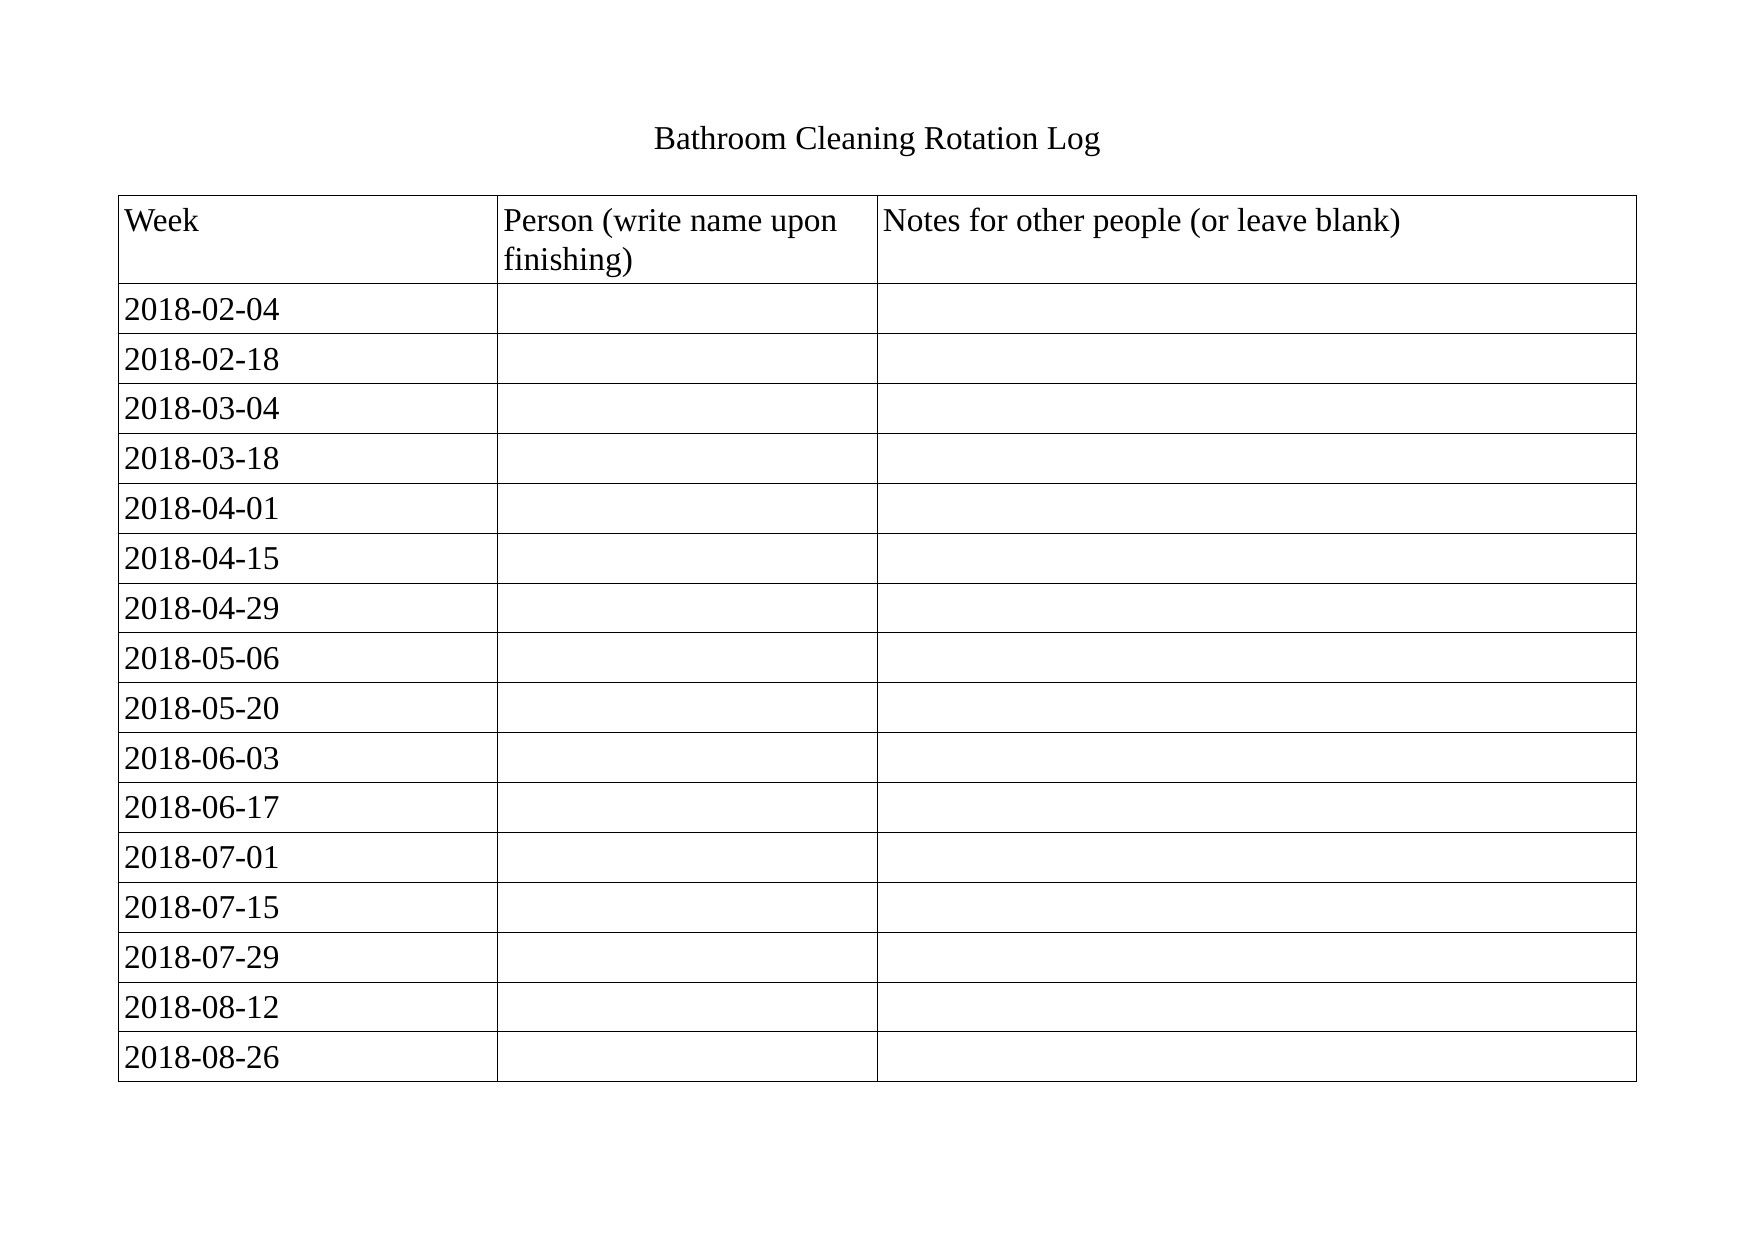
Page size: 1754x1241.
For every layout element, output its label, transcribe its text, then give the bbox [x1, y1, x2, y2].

table_cell [498, 284, 877, 333]
table_cell 2018-02-18 [119, 334, 497, 383]
table_cell [498, 384, 877, 433]
table_cell [878, 334, 1636, 383]
table_cell 2018-06-03 [119, 733, 497, 782]
table_cell 2018-02-04 [119, 284, 497, 333]
table_cell [498, 983, 877, 1031]
table_cell 2018-08-26 [119, 1032, 497, 1081]
table_cell [498, 534, 877, 582]
table_header Person (write name upon finishing) [498, 196, 877, 283]
table_cell 2018-05-20 [119, 683, 497, 732]
table_cell 2018-03-04 [119, 384, 497, 433]
table_cell [498, 883, 877, 932]
table_cell [878, 584, 1636, 632]
table_cell [498, 633, 877, 682]
table_cell 2018-07-15 [119, 883, 497, 932]
table_cell 2018-07-29 [119, 933, 497, 982]
table_cell [878, 933, 1636, 982]
table_cell 2018-06-17 [119, 783, 497, 832]
table_cell [878, 883, 1636, 932]
table_cell [498, 783, 877, 832]
text Bathroom Cleaning Rotation Log [118, 118, 1636, 156]
table_cell [498, 933, 877, 982]
table_cell [878, 534, 1636, 582]
table_cell 2018-03-18 [119, 434, 497, 483]
table_cell [878, 633, 1636, 682]
table_cell [878, 833, 1636, 882]
table_header Notes for other people (or leave blank) [878, 196, 1636, 283]
table_cell [878, 484, 1636, 532]
table_cell [498, 584, 877, 632]
table_cell [878, 1032, 1636, 1081]
table_cell [498, 334, 877, 383]
table_cell [878, 683, 1636, 732]
table_header Week [119, 196, 497, 283]
table_cell [498, 733, 877, 782]
table_cell [498, 434, 877, 483]
table_cell [878, 434, 1636, 483]
table_cell 2018-04-29 [119, 584, 497, 632]
table_cell [498, 833, 877, 882]
table_cell [878, 783, 1636, 832]
table_cell 2018-07-01 [119, 833, 497, 882]
table_cell 2018-04-01 [119, 484, 497, 532]
table_cell [498, 484, 877, 532]
table_cell 2018-05-06 [119, 633, 497, 682]
table_cell 2018-08-12 [119, 983, 497, 1031]
table_cell [878, 983, 1636, 1031]
table_cell [498, 683, 877, 732]
table_cell [878, 284, 1636, 333]
table_cell [498, 1032, 877, 1081]
table_cell [878, 384, 1636, 433]
table_cell 2018-04-15 [119, 534, 497, 582]
table_cell [878, 733, 1636, 782]
